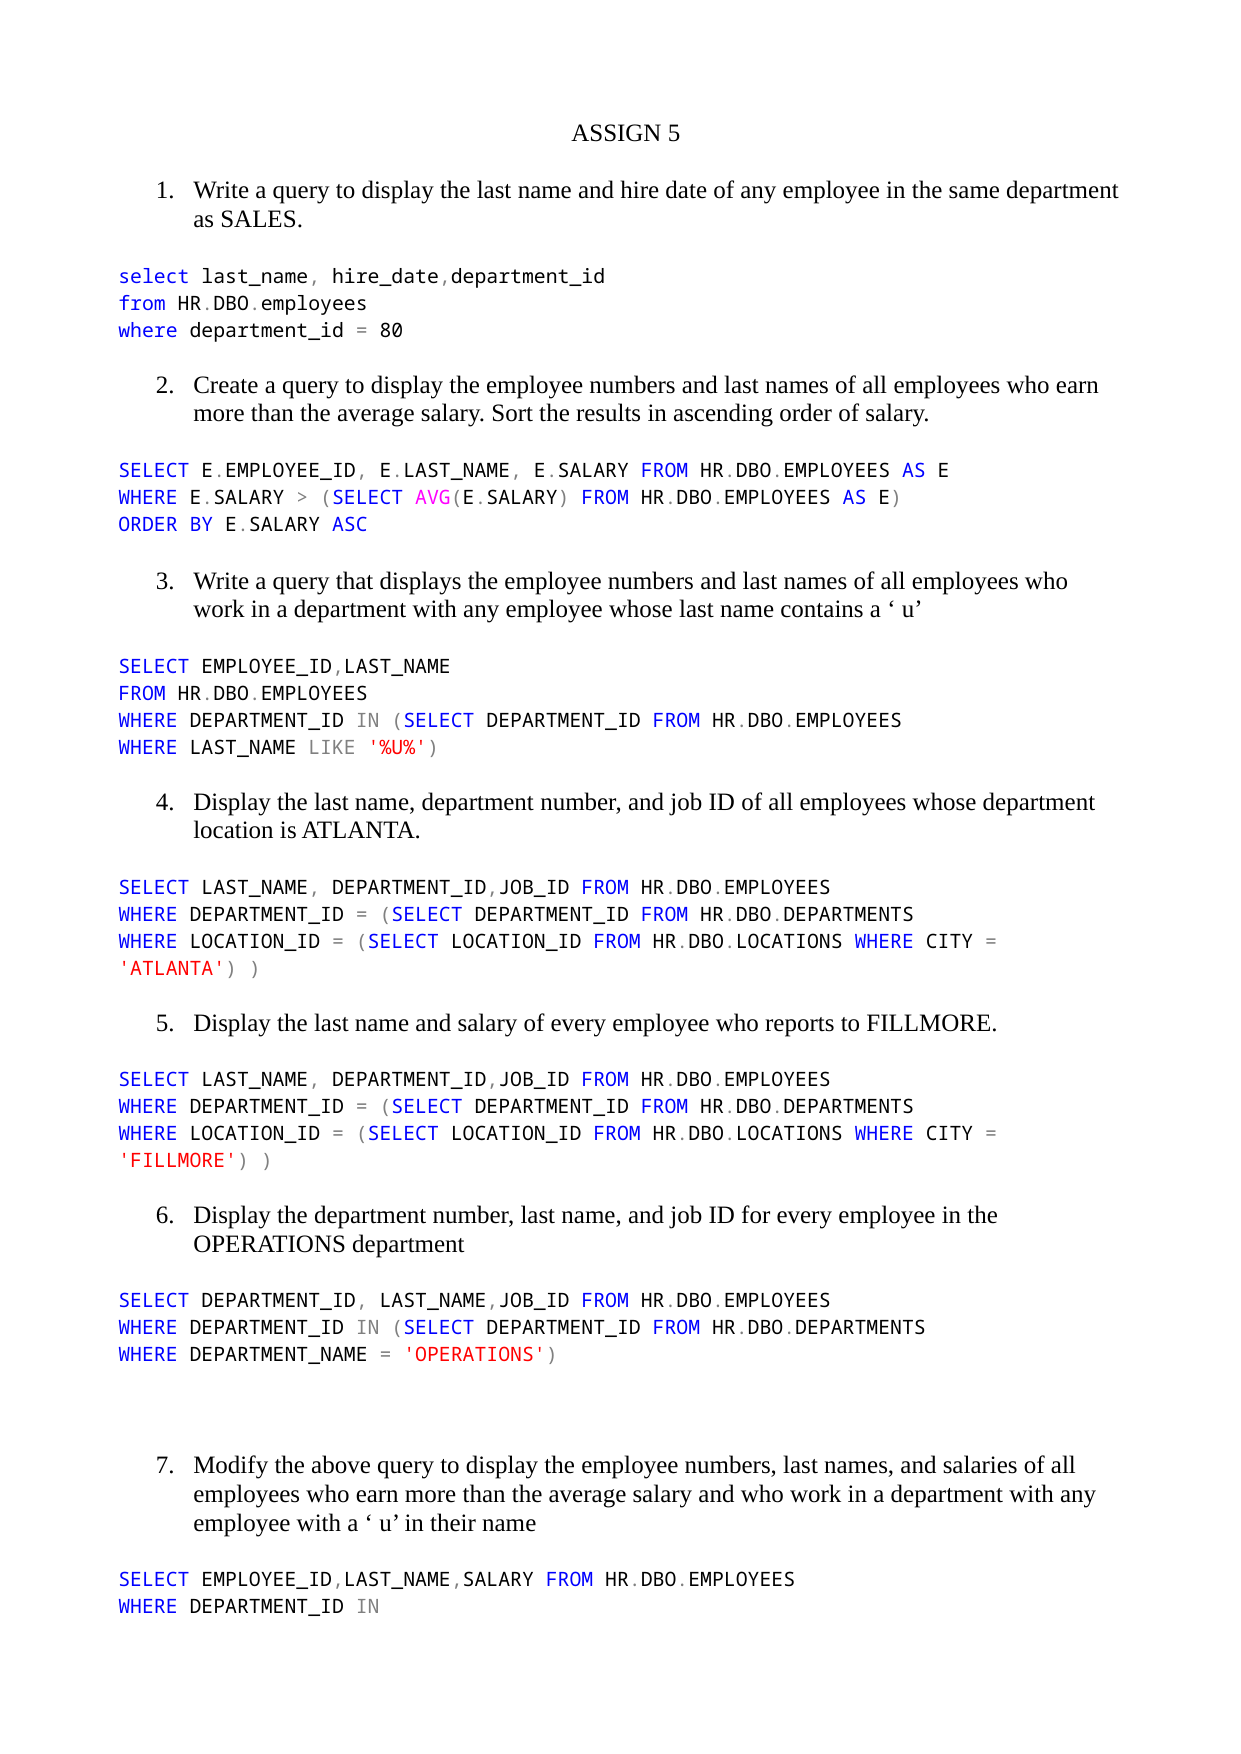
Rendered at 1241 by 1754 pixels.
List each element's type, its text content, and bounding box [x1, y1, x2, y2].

text WHERE LAST_NAME LIKE '%U%') [118, 733, 1122, 760]
text SELECT LAST_NAME, DEPARTMENT_ID,JOB_ID FROM HR.DBO.EMPLOYEES [118, 1066, 1122, 1092]
list Write a query that displays the employee numbers and last names of all employees who work in a department with any employee whose last name contains a ‘ u’ [156, 566, 1122, 623]
list Display the last name and salary of every employee who reports to FILLMORE. [156, 1008, 1122, 1037]
text where department_id = 80 [118, 316, 1122, 343]
list Display the last name, department number, and job ID of all employees whose department location is ATLANTA. [156, 787, 1122, 844]
text WHERE DEPARTMENT_ID IN (SELECT DEPARTMENT_ID FROM HR.DBO.DEPARTMENTS [118, 1314, 1122, 1341]
list Display the department number, last name, and job ID for every employee in the OPERATIONS department [156, 1200, 1122, 1258]
list Modify the above query to display the employee numbers, last names, and salaries of all employees who earn more than the average salary and who work in a department with any employee with a ‘ u’ in their name [156, 1450, 1122, 1537]
text WHERE LOCATION_ID = (SELECT LOCATION_ID FROM HR.DBO.LOCATIONS WHERE CITY = 'ATLANTA') ) [118, 927, 1122, 981]
text WHERE DEPARTMENT_NAME = 'OPERATIONS') [118, 1341, 1122, 1368]
text FROM HR.DBO.EMPLOYEES [118, 679, 1122, 706]
text WHERE LOCATION_ID = (SELECT LOCATION_ID FROM HR.DBO.LOCATIONS WHERE CITY = 'FILLMORE') ) [118, 1119, 1122, 1173]
text WHERE DEPARTMENT_ID = (SELECT DEPARTMENT_ID FROM HR.DBO.DEPARTMENTS [118, 900, 1122, 927]
list Write a query to display the last name and hire date of any employee in the same department as SALES. [156, 176, 1122, 233]
text WHERE E.SALARY > (SELECT AVG(E.SALARY) FROM HR.DBO.EMPLOYEES AS E) [118, 483, 1122, 510]
text WHERE DEPARTMENT_ID IN (SELECT DEPARTMENT_ID FROM HR.DBO.EMPLOYEES [118, 706, 1122, 733]
text SELECT EMPLOYEE_ID,LAST_NAME,SALARY FROM HR.DBO.EMPLOYEES [118, 1565, 1122, 1592]
text SELECT LAST_NAME, DEPARTMENT_ID,JOB_ID FROM HR.DBO.EMPLOYEES [118, 873, 1122, 900]
list Create a query to display the employee numbers and last names of all employees who earn more than the average salary. Sort the results in ascending order of salary. [156, 370, 1122, 427]
text from HR.DBO.employees [118, 289, 1122, 316]
text WHERE DEPARTMENT_ID IN [118, 1592, 1122, 1619]
text SELECT EMPLOYEE_ID,LAST_NAME [118, 652, 1122, 679]
text WHERE DEPARTMENT_ID = (SELECT DEPARTMENT_ID FROM HR.DBO.DEPARTMENTS [118, 1092, 1122, 1119]
text ORDER BY E.SALARY ASC [118, 510, 1122, 537]
text ASSIGN 5 [118, 118, 1122, 147]
text select last_name, hire_date,department_id [118, 262, 1122, 289]
text SELECT DEPARTMENT_ID, LAST_NAME,JOB_ID FROM HR.DBO.EMPLOYEES [118, 1287, 1122, 1314]
text SELECT E.EMPLOYEE_ID, E.LAST_NAME, E.SALARY FROM HR.DBO.EMPLOYEES AS E [118, 456, 1122, 483]
